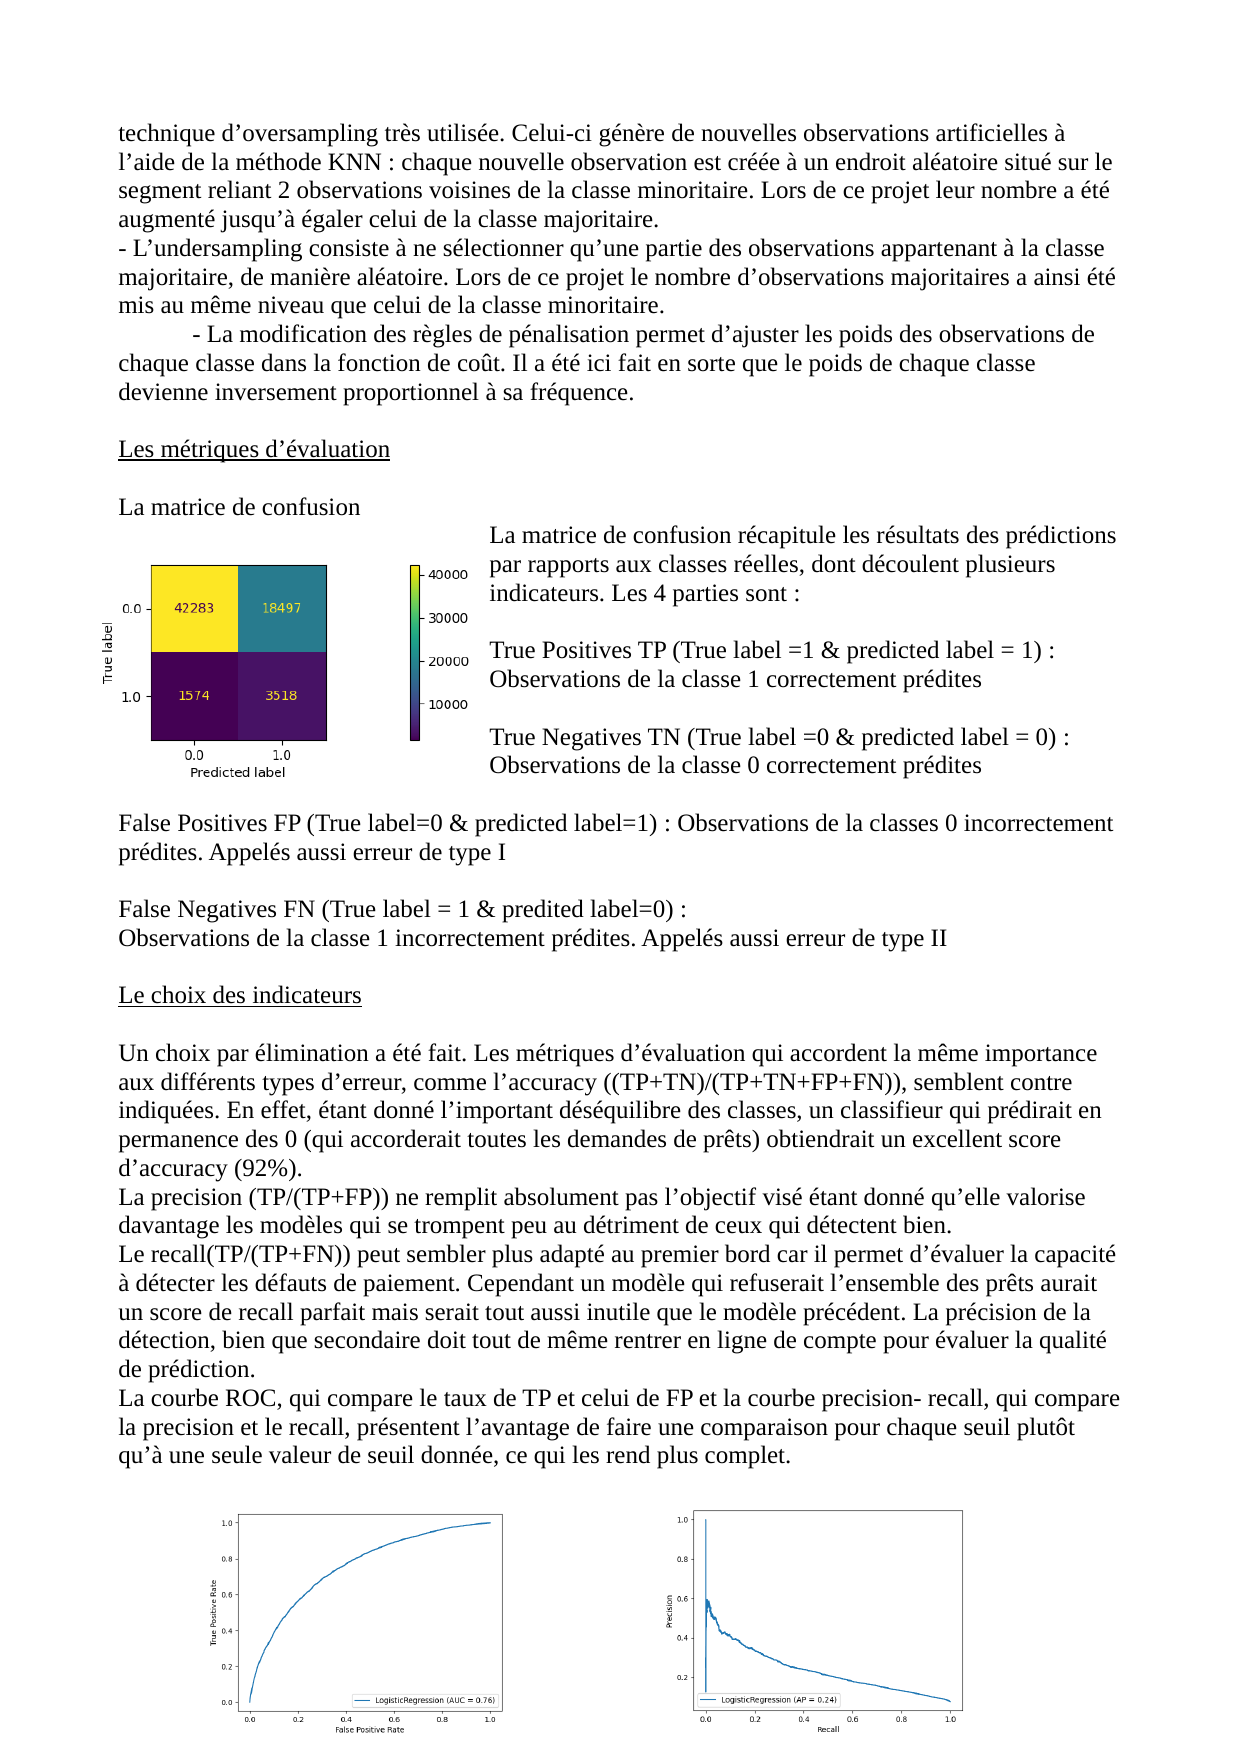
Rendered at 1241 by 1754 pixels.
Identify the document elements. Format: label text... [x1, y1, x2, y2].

text Observations de la classe 1 incorrectement prédites. Appelés aussi erreur de type II [118, 923, 1122, 952]
text La courbe ROC, qui compare le taux de TP et celui de FP et la courbe precision- recall, qui compare la precision et le recall, présentent l’avantage de faire une comparaison pour chaque seuil plutôt qu’à une seule valeur de seuil donnée, ce qui les rend plus complet. [118, 1383, 1122, 1469]
text False Negatives FN (True label = 1 & predited label=0) : [118, 894, 1122, 923]
text Le choix des indicateurs [118, 981, 1122, 1009]
text False Positives FP (True label=0 & predicted label=1) : Observations de la classes 0 incorrectement prédites. Appelés aussi erreur de type I [118, 808, 1122, 866]
text Un choix par élimination a été fait. Les métriques d’évaluation qui accordent la même importance aux différents types d’erreur, comme l’accuracy ((TP+TN)/(TP+TN+FP+FN)), semblent contre indiquées. En effet, étant donné l’important déséquilibre des classes, un classifieur qui prédirait en permanence des 0 (qui accorderait toutes les demandes de prêts) obtiendrait un excellent score d’accuracy (92%). [118, 1038, 1122, 1182]
text Observations de la classe 0 correctement prédites [490, 751, 1122, 779]
text La matrice de confusion récapitule les résultats des prédictions par rapports aux classes réelles, dont découlent plusieurs indicateurs. Les 4 parties sont : [118, 521, 1122, 607]
text True Positives TP (True label =1 & predicted label = 1) : [490, 636, 1122, 664]
text technique d’oversampling très utilisée. Celui-ci génère de nouvelles observations artificielles à l’aide de la méthode KNN : chaque nouvelle observation est créée à un endroit aléatoire situé sur le segment reliant 2 observations voisines de la classe minoritaire. Lors de ce projet leur nombre a été augmenté jusqu’à égaler celui de la classe majoritaire. [118, 118, 1122, 233]
text True Negatives TN (True label =0 & predicted label = 0) : [490, 722, 1122, 751]
text - La modification des règles de pénalisation permet d’ajuster les poids des observations de chaque classe dans la fonction de coût. Il a été ici fait en sorte que le poids de chaque classe devienne inversement proportionnel à sa fréquence. [118, 319, 1122, 406]
text - L’undersampling consiste à ne sélectionner qu’une partie des observations appartenant à la classe majoritaire, de manière aléatoire. Lors de ce projet le nombre d’observations majoritaires a ainsi été mis au même niveau que celui de la classe minoritaire. [118, 233, 1122, 319]
text Le recall(TP/(TP+FN)) peut sembler plus adapté au premier bord car il permet d’évaluer la capacité à détecter les défauts de paiement. Cependant un modèle qui refuserait l’ensemble des prêts aurait un score de recall parfait mais serait tout aussi inutile que le modèle précédent. La précision de la détection, bien que secondaire doit tout de même rentrer en ligne de compte pour évaluer la qualité de prédiction. [118, 1239, 1122, 1383]
text La matrice de confusion [118, 492, 1122, 521]
text La precision (TP/(TP+FP)) ne remplit absolument pas l’objectif visé étant donné qu’elle valorise davantage les modèles qui se trompent peu au détriment de ceux qui détectent bien. [118, 1182, 1122, 1239]
text Les métriques d’évaluation [118, 434, 1122, 463]
text Observations de la classe 1 correctement prédites [490, 664, 1122, 693]
